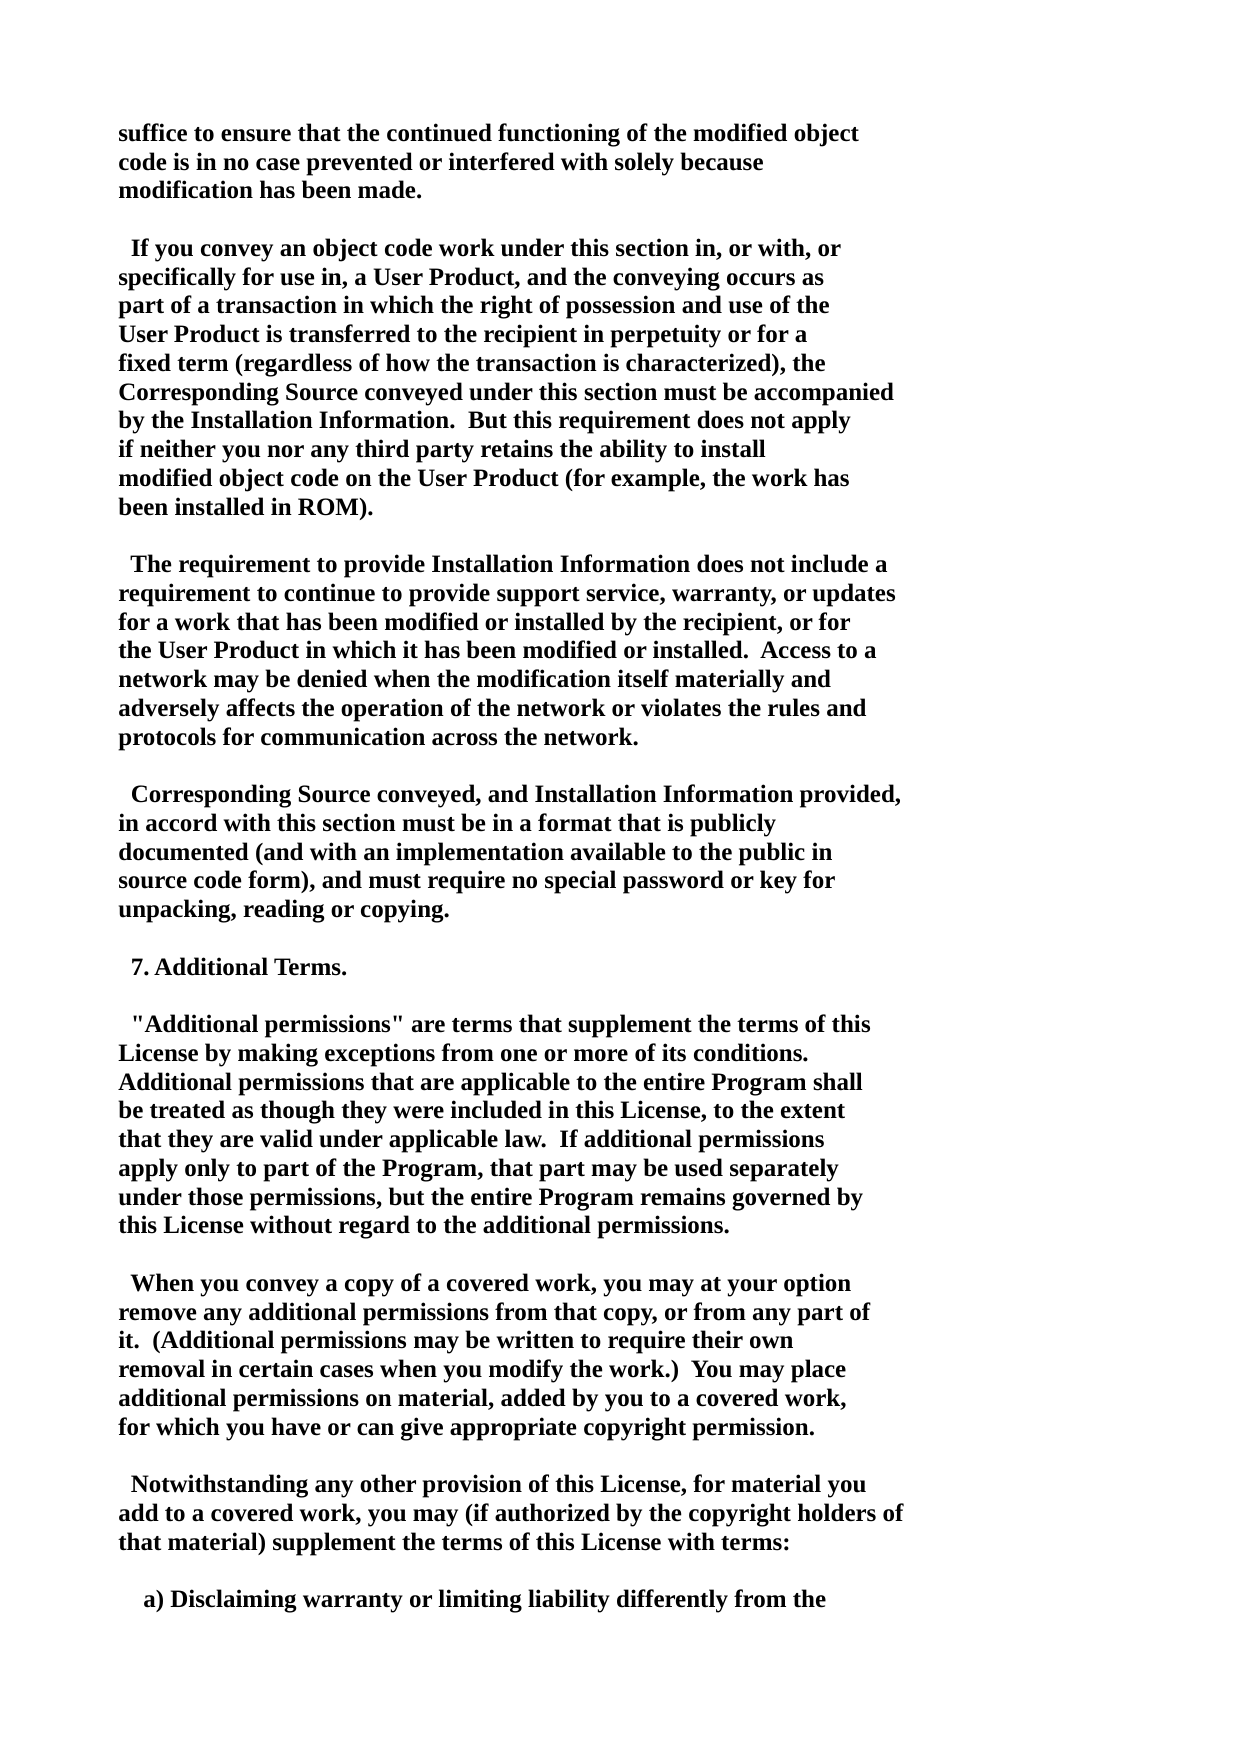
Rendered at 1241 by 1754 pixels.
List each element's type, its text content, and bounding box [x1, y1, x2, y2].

text When you convey a copy of a covered work, you may at your option [118, 1268, 1122, 1297]
text the User Product in which it has been modified or installed. Access to a [118, 636, 1122, 664]
text protocols for communication across the network. [118, 722, 1122, 751]
text for a work that has been modified or installed by the recipient, or for [118, 607, 1122, 636]
text removal in certain cases when you modify the work.) You may place [118, 1354, 1122, 1383]
text add to a covered work, you may (if authorized by the copyright holders of [118, 1498, 1122, 1527]
text specifically for use in, a User Product, and the conveying occurs as [118, 262, 1122, 291]
text additional permissions on material, added by you to a covered work, [118, 1383, 1122, 1412]
text this License without regard to the additional permissions. [118, 1211, 1122, 1239]
text Corresponding Source conveyed, and Installation Information provided, [118, 779, 1122, 808]
text source code form), and must require no special password or key for [118, 866, 1122, 894]
text by the Installation Information. But this requirement does not apply [118, 406, 1122, 434]
text been installed in ROM). [118, 492, 1122, 521]
text Notwithstanding any other provision of this License, for material you [118, 1469, 1122, 1498]
text Additional permissions that are applicable to the entire Program shall [118, 1067, 1122, 1096]
text If you convey an object code work under this section in, or with, or [118, 233, 1122, 262]
text suffice to ensure that the continued functioning of the modified object [118, 118, 1122, 147]
text network may be denied when the modification itself materially and [118, 664, 1122, 693]
text License by making exceptions from one or more of its conditions. [118, 1038, 1122, 1067]
text code is in no case prevented or interfered with solely because [118, 147, 1122, 176]
text for which you have or can give appropriate copyright permission. [118, 1412, 1122, 1441]
text it. (Additional permissions may be written to require their own [118, 1326, 1122, 1354]
text be treated as though they were included in this License, to the extent [118, 1096, 1122, 1124]
text Corresponding Source conveyed under this section must be accompanied [118, 377, 1122, 406]
text adversely affects the operation of the network or violates the rules and [118, 693, 1122, 722]
text "Additional permissions" are terms that supplement the terms of this [118, 1009, 1122, 1038]
text The requirement to provide Installation Information does not include a [118, 549, 1122, 578]
text remove any additional permissions from that copy, or from any part of [118, 1297, 1122, 1326]
text apply only to part of the Program, that part may be used separately [118, 1153, 1122, 1182]
text if neither you nor any third party retains the ability to install [118, 434, 1122, 463]
text that material) supplement the terms of this License with terms: [118, 1527, 1122, 1556]
text modified object code on the User Product (for example, the work has [118, 463, 1122, 492]
text documented (and with an implementation available to the public in [118, 837, 1122, 866]
text that they are valid under applicable law. If additional permissions [118, 1124, 1122, 1153]
text fixed term (regardless of how the transaction is characterized), the [118, 348, 1122, 377]
text a) Disclaiming warranty or limiting liability differently from the [118, 1584, 1122, 1613]
text part of a transaction in which the right of possession and use of the [118, 291, 1122, 319]
text User Product is transferred to the recipient in perpetuity or for a [118, 319, 1122, 348]
text requirement to continue to provide support service, warranty, or updates [118, 578, 1122, 607]
text under those permissions, but the entire Program remains governed by [118, 1182, 1122, 1211]
text 7. Additional Terms. [118, 952, 1122, 981]
text in accord with this section must be in a format that is publicly [118, 808, 1122, 837]
text unpacking, reading or copying. [118, 894, 1122, 923]
text modification has been made. [118, 176, 1122, 204]
